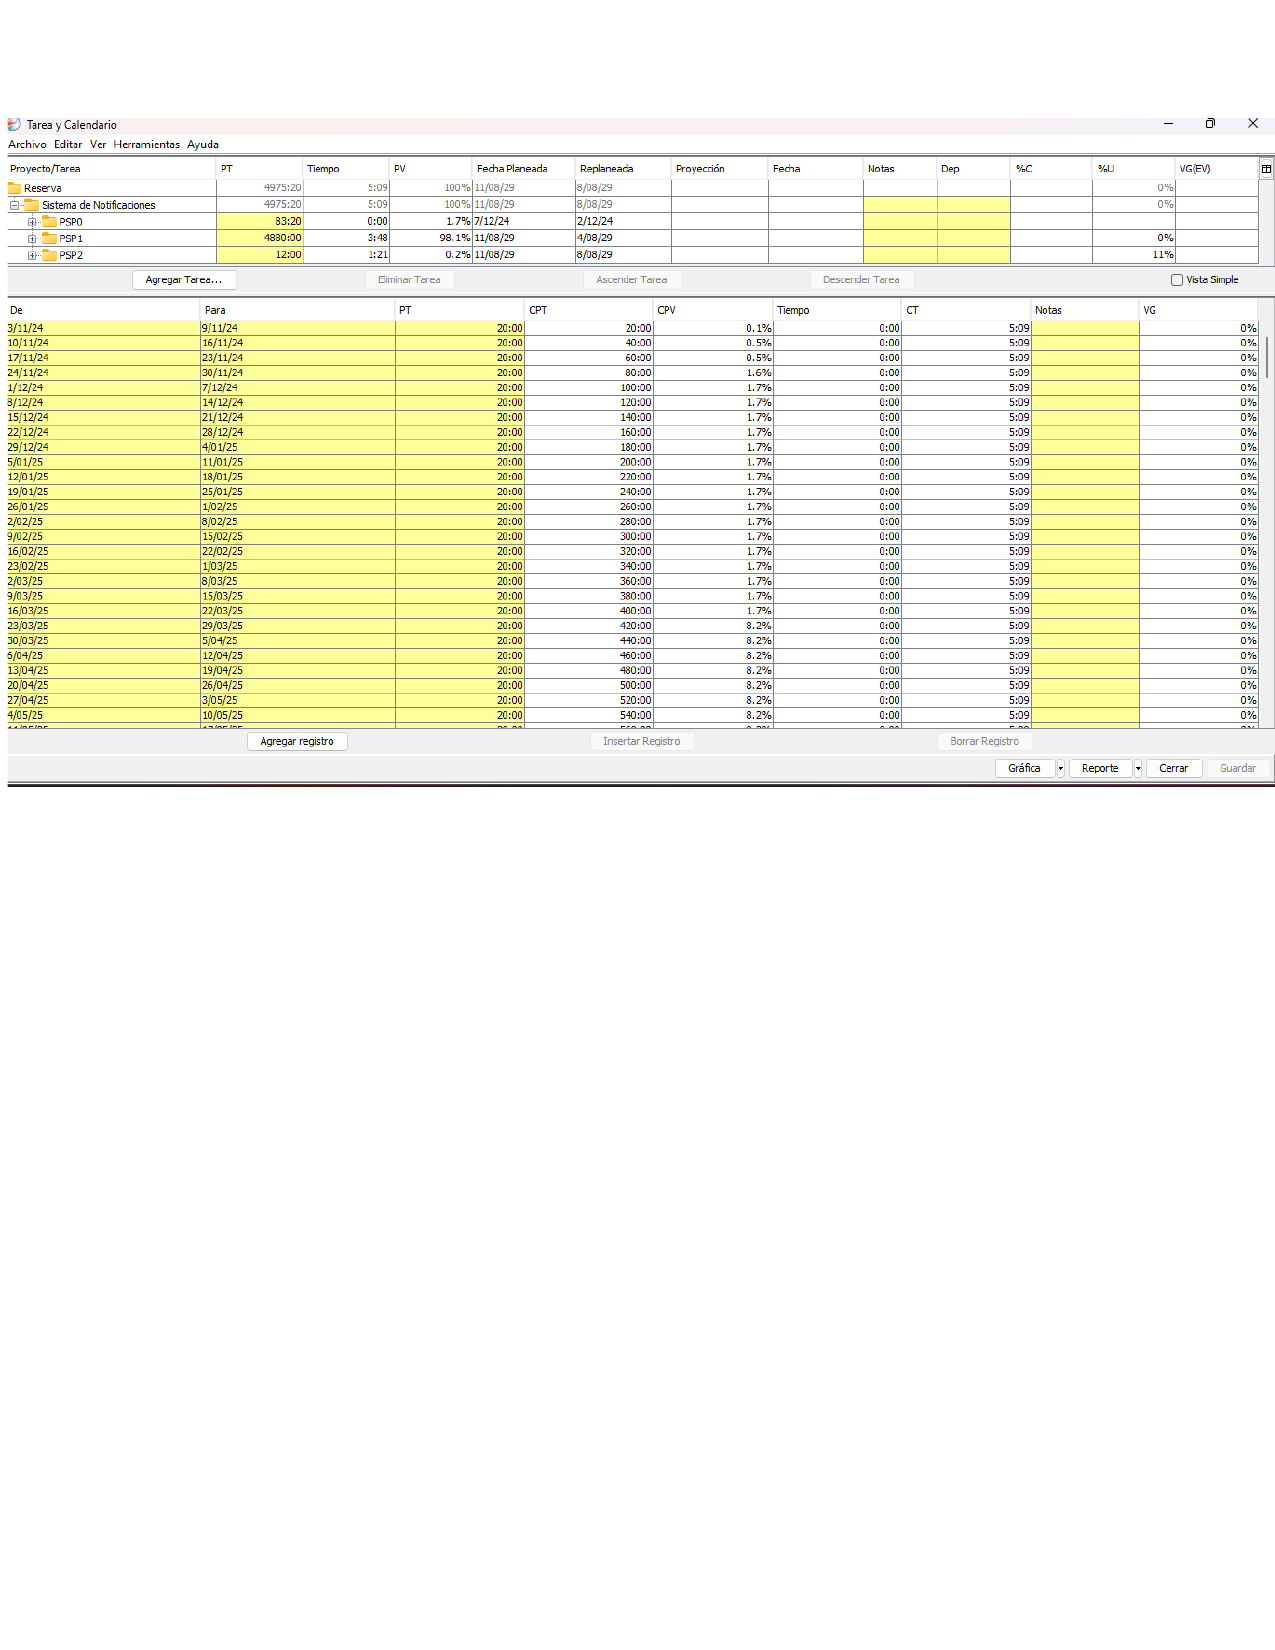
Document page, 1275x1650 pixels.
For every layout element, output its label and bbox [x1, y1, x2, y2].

picture [7, 118, 1275, 787]
